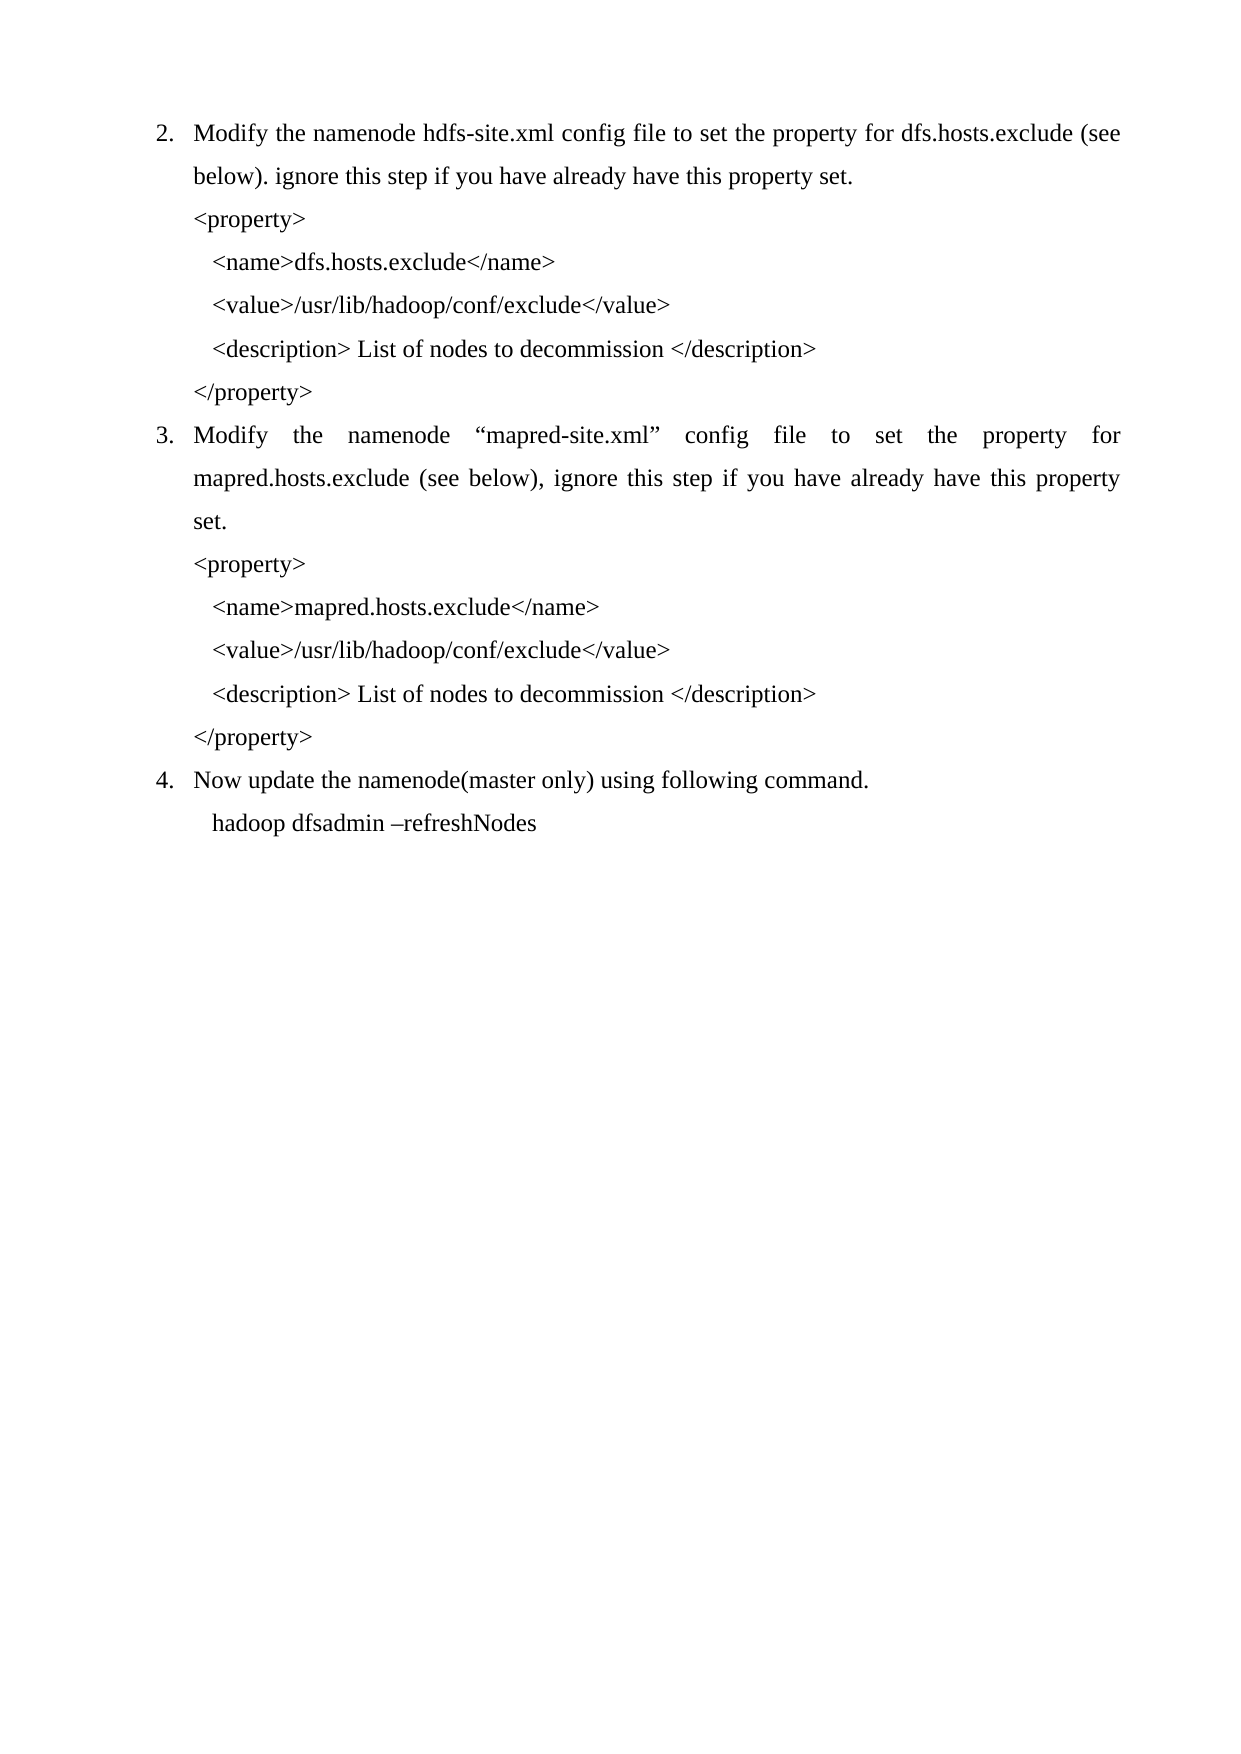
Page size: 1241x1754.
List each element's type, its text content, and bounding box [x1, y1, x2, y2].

list <name>dfs.hosts.exclude</name> [156, 247, 1122, 276]
list <description> List of nodes to decommission </description> [156, 679, 1122, 707]
list Now update the namenode(master only) using following command. [156, 765, 1122, 794]
list <description> List of nodes to decommission </description> [156, 334, 1122, 362]
list <property> [156, 204, 1122, 233]
list </property> [156, 377, 1122, 406]
list </property> [156, 722, 1122, 751]
list Modify the namenode hdfs-site.xml config file to set the property for dfs.hosts.exclude (see below). ignore this step if you have already have this property set. [156, 118, 1122, 190]
list <name>mapred.hosts.exclude</name> [156, 592, 1122, 621]
list <value>/usr/lib/hadoop/conf/exclude</value> [156, 636, 1122, 664]
list <value>/usr/lib/hadoop/conf/exclude</value> [156, 291, 1122, 319]
list hadoop dfsadmin –refreshNodes [156, 808, 1122, 837]
list Modify the namenode “mapred-site.xml” config file to set the property for mapred.hosts.exclude (see below), ignore this step if you have already have this property set. [156, 420, 1122, 535]
list <property> [156, 549, 1122, 578]
